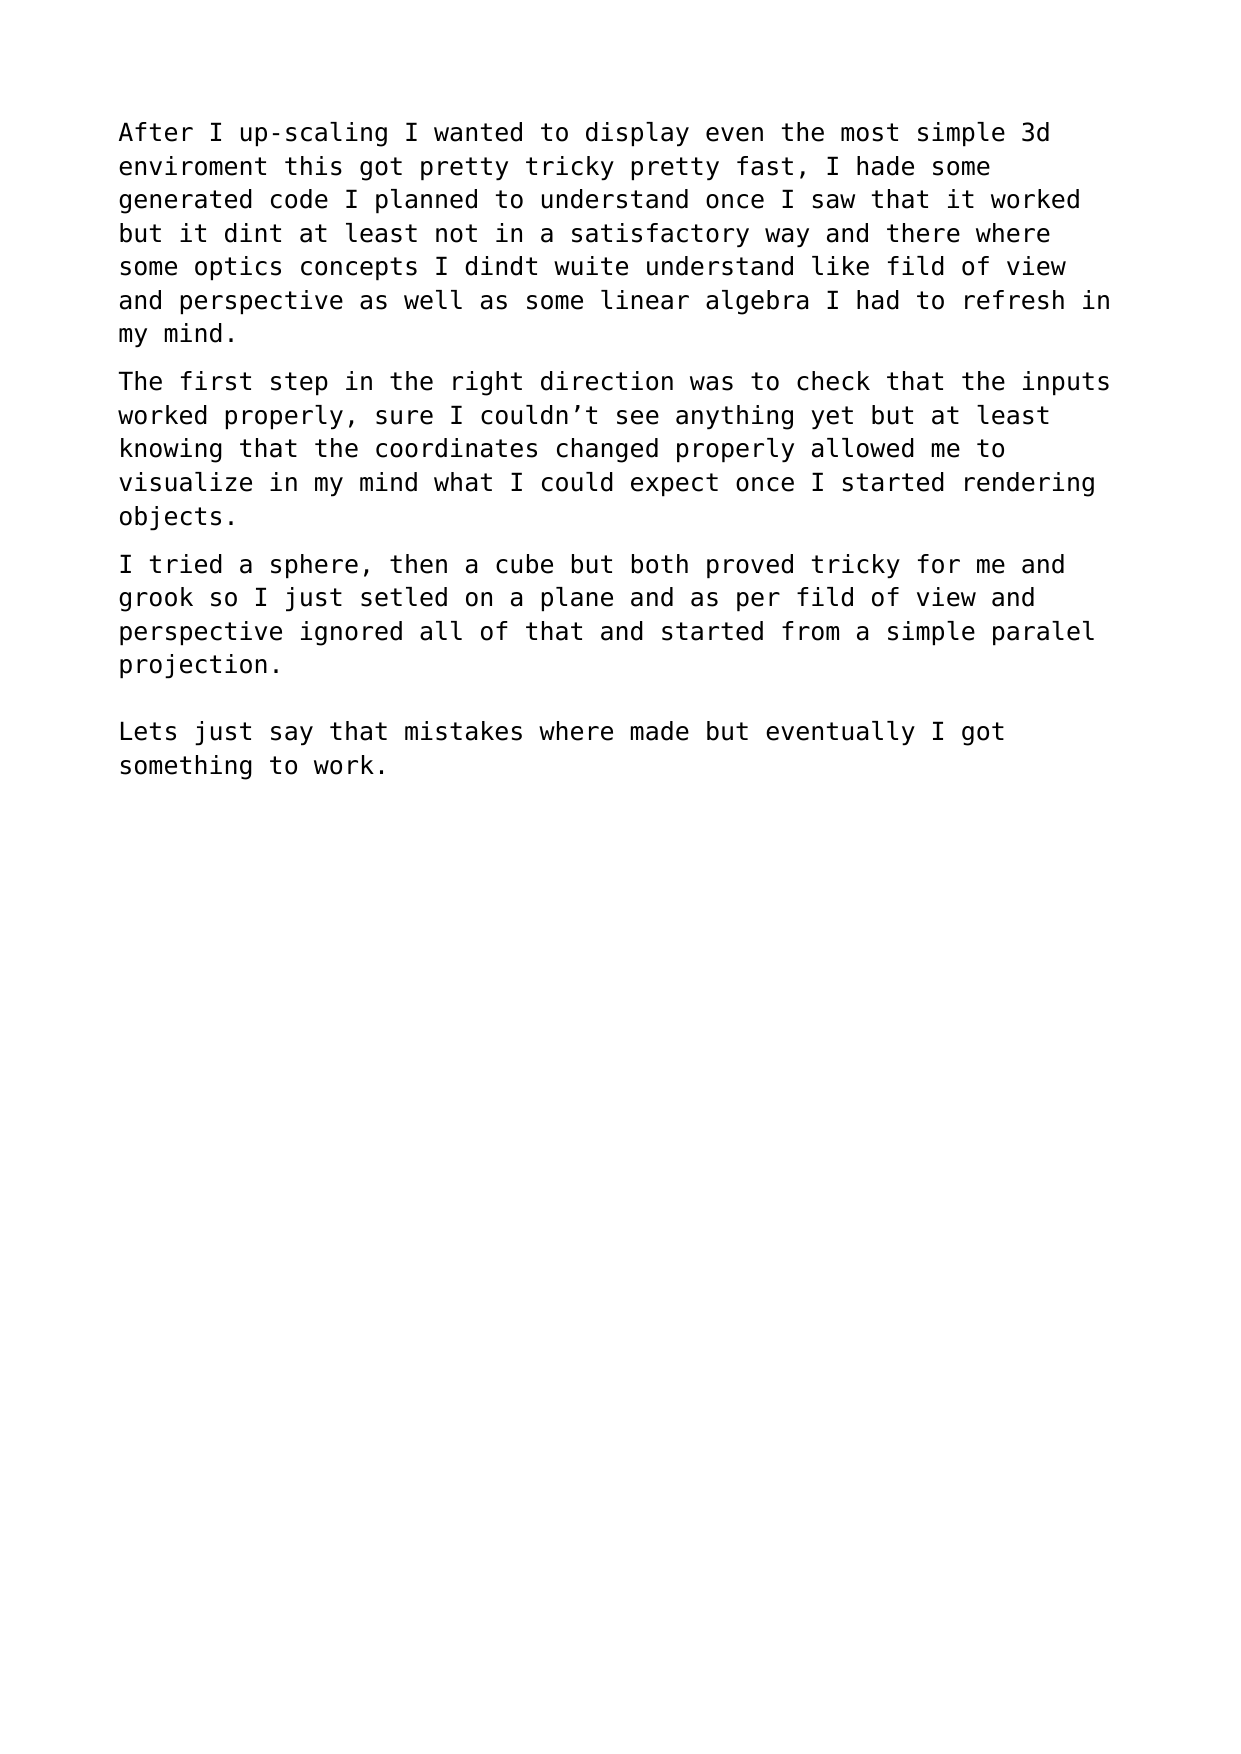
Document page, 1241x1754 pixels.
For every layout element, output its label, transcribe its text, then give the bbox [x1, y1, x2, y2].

text After I up-scaling I wanted to display even the most simple 3d enviroment this got pretty tricky pretty fast, I hade some generated code I planned to understand once I saw that it worked but it dint at least not in a satisfactory way and there where some optics concepts I dindt wuite understand like fild of view and perspective as well as some linear algebra I had to refresh in my mind. [118, 118, 1122, 348]
text I tried a sphere, then a cube but both proved tricky for me and grook so I just setled on a plane and as per fild of view and perspective ignored all of that and started from a simple paralel projection. Lets just say that mistakes where made but eventually I got something to work. [118, 550, 1122, 780]
text The first step in the right direction was to check that the inputs worked properly, sure I couldn’t see anything yet but at least knowing that the coordinates changed properly allowed me to visualize in my mind what I could expect once I started rendering objects. [118, 367, 1122, 531]
